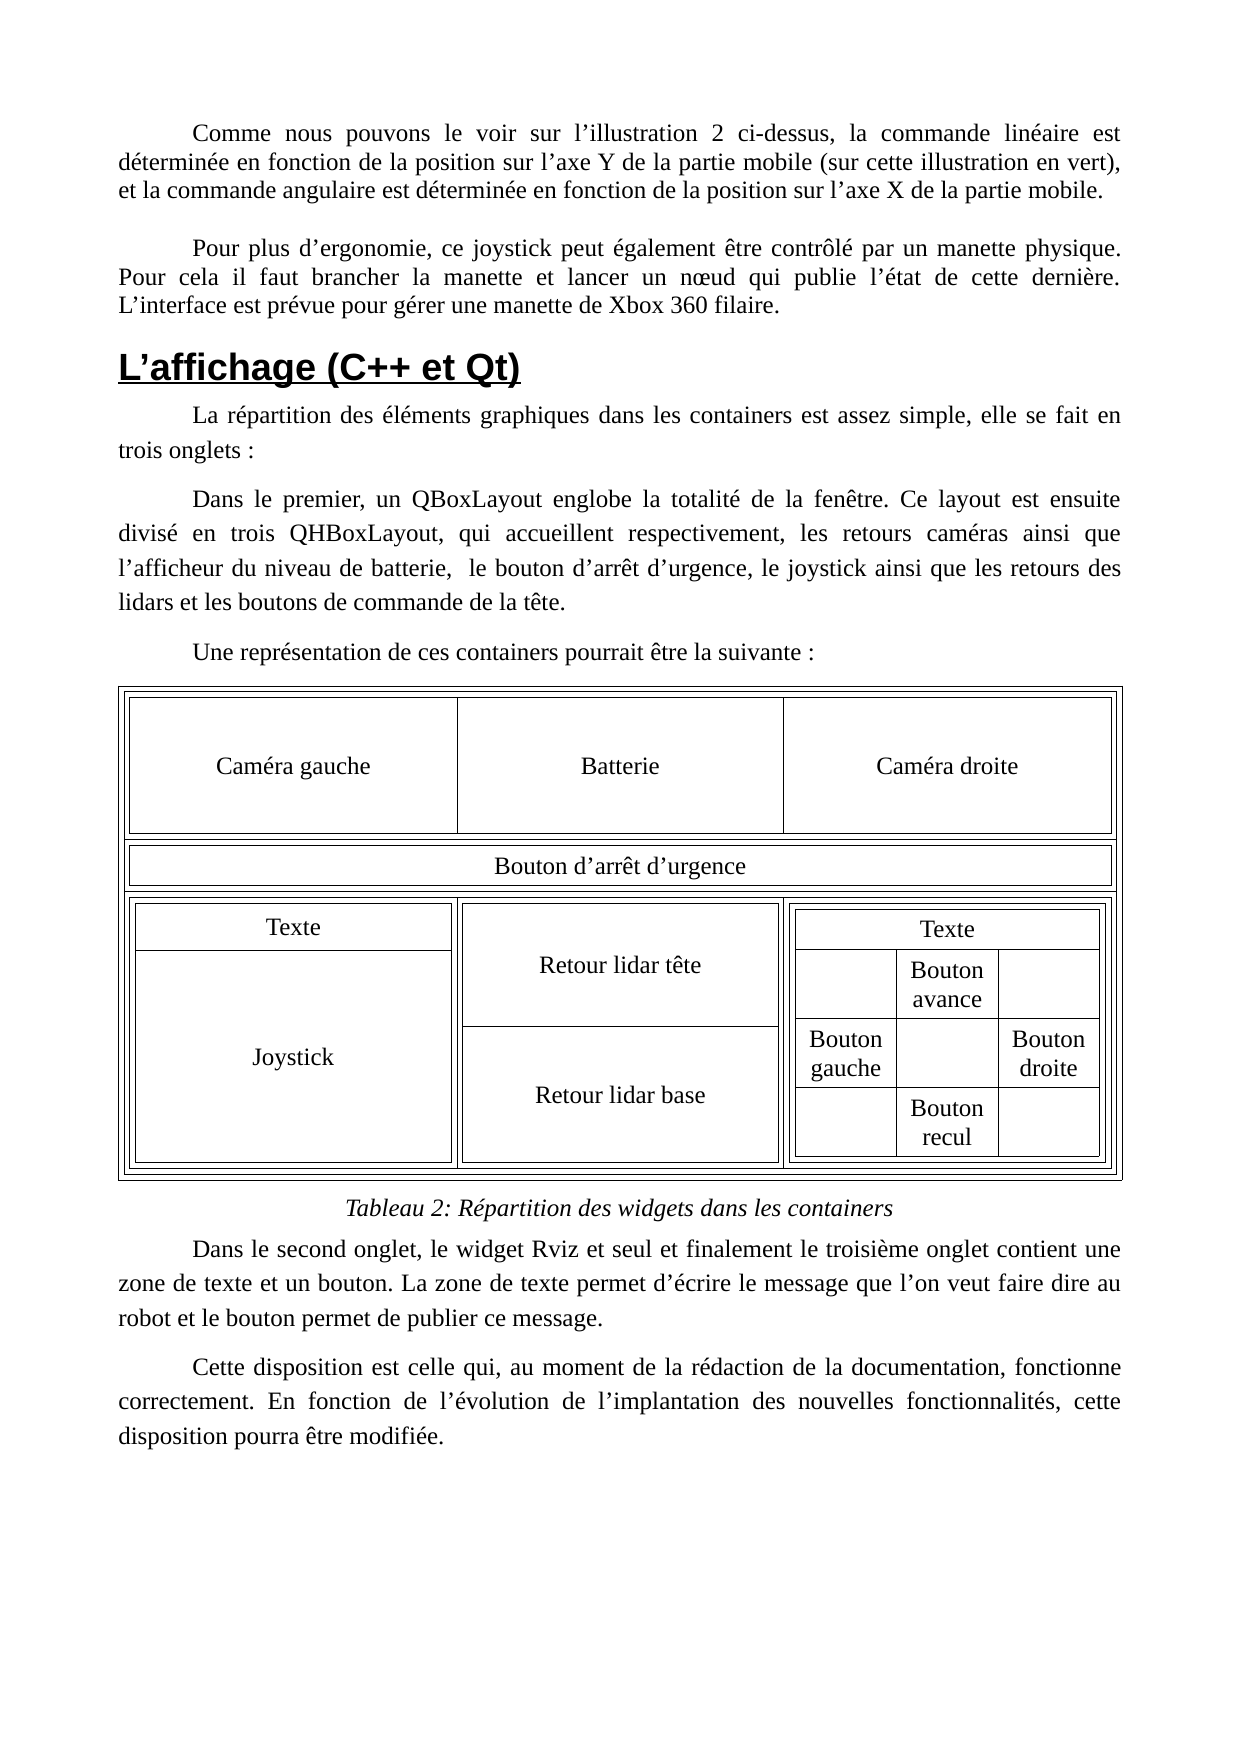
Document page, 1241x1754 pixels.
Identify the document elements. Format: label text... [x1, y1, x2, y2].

table_cell [999, 950, 1099, 1018]
table_cell Bouton avance [897, 950, 998, 1018]
text Comme nous pouvons le voir sur l’illustration 2 ci-dessus, la commande linéaire est déterminée en fonction de la position sur l’axe Y de la partie mobile (sur cette illustration en vert), et la commande angulaire est déterminée en fonction de la position sur l’axe X de la partie mobile. [118, 118, 1122, 204]
table_cell Bouton gauche [796, 1019, 896, 1087]
table_header [458, 898, 783, 1168]
text Dans le premier, un QBoxLayout englobe la totalité de la fenêtre. Ce layout est ensuite divisé en trois QHBoxLayout, qui accueillent respectivement, les retours caméras ainsi que l’afficheur du niveau de batterie, le bouton d’arrêt d’urgence, le joystick ainsi que les retours des lidars et les boutons de commande de la tête. [118, 484, 1122, 616]
table_header Retour lidar tête [463, 904, 778, 1026]
text Dans le second onglet, le widget Rviz et seul et finalement le troisième onglet contient une zone de texte et un bouton. La zone de texte permet d’écrire le message que l’on veut faire dire au robot et le bouton permet de publier ce message. [118, 1234, 1122, 1332]
table_cell Bouton droite [999, 1019, 1099, 1087]
table_header Bouton d’arrêt d’urgence [130, 846, 1111, 885]
table_cell Retour lidar base [463, 1027, 778, 1162]
table_header [784, 898, 1111, 1168]
table_header Caméra gauche [130, 698, 457, 833]
table_header Batterie [458, 698, 783, 833]
table_cell Joystick [136, 951, 451, 1162]
subtitle L’affichage (C++ et Qt) [118, 344, 1122, 388]
text Une représentation de ces containers pourrait être la suivante : [118, 637, 1122, 665]
text Tableau 2: Répartition des widgets dans les containers [118, 1193, 1122, 1221]
table_cell Bouton recul [897, 1088, 998, 1156]
table_header Caméra droite [784, 698, 1111, 833]
table_cell [125, 892, 1116, 1174]
table_cell [125, 840, 1116, 891]
text Pour plus d’ergonomie, ce joystick peut également être contrôlé par un manette physique. Pour cela il faut brancher la manette et lancer un nœud qui publie l’état de cette dernière. L’interface est prévue pour gérer une manette de Xbox 360 filaire. [118, 233, 1122, 319]
table_cell [796, 950, 896, 1018]
table_header [790, 904, 1105, 1162]
table_header [119, 687, 1122, 1180]
table_header [130, 898, 457, 1168]
table_cell [999, 1088, 1099, 1156]
table_header Texte [136, 904, 451, 950]
text Cette disposition est celle qui, au moment de la rédaction de la documentation, fonctionne correctement. En fonction de l’évolution de l’implantation des nouvelles fonctionnalités, cette disposition pourra être modifiée. [118, 1352, 1122, 1450]
table_header [125, 692, 1116, 839]
table_cell [796, 1088, 896, 1156]
text La répartition des éléments graphiques dans les containers est assez simple, elle se fait en trois onglets : [118, 401, 1122, 464]
table_header Texte [796, 910, 1099, 949]
table_cell [897, 1019, 998, 1087]
